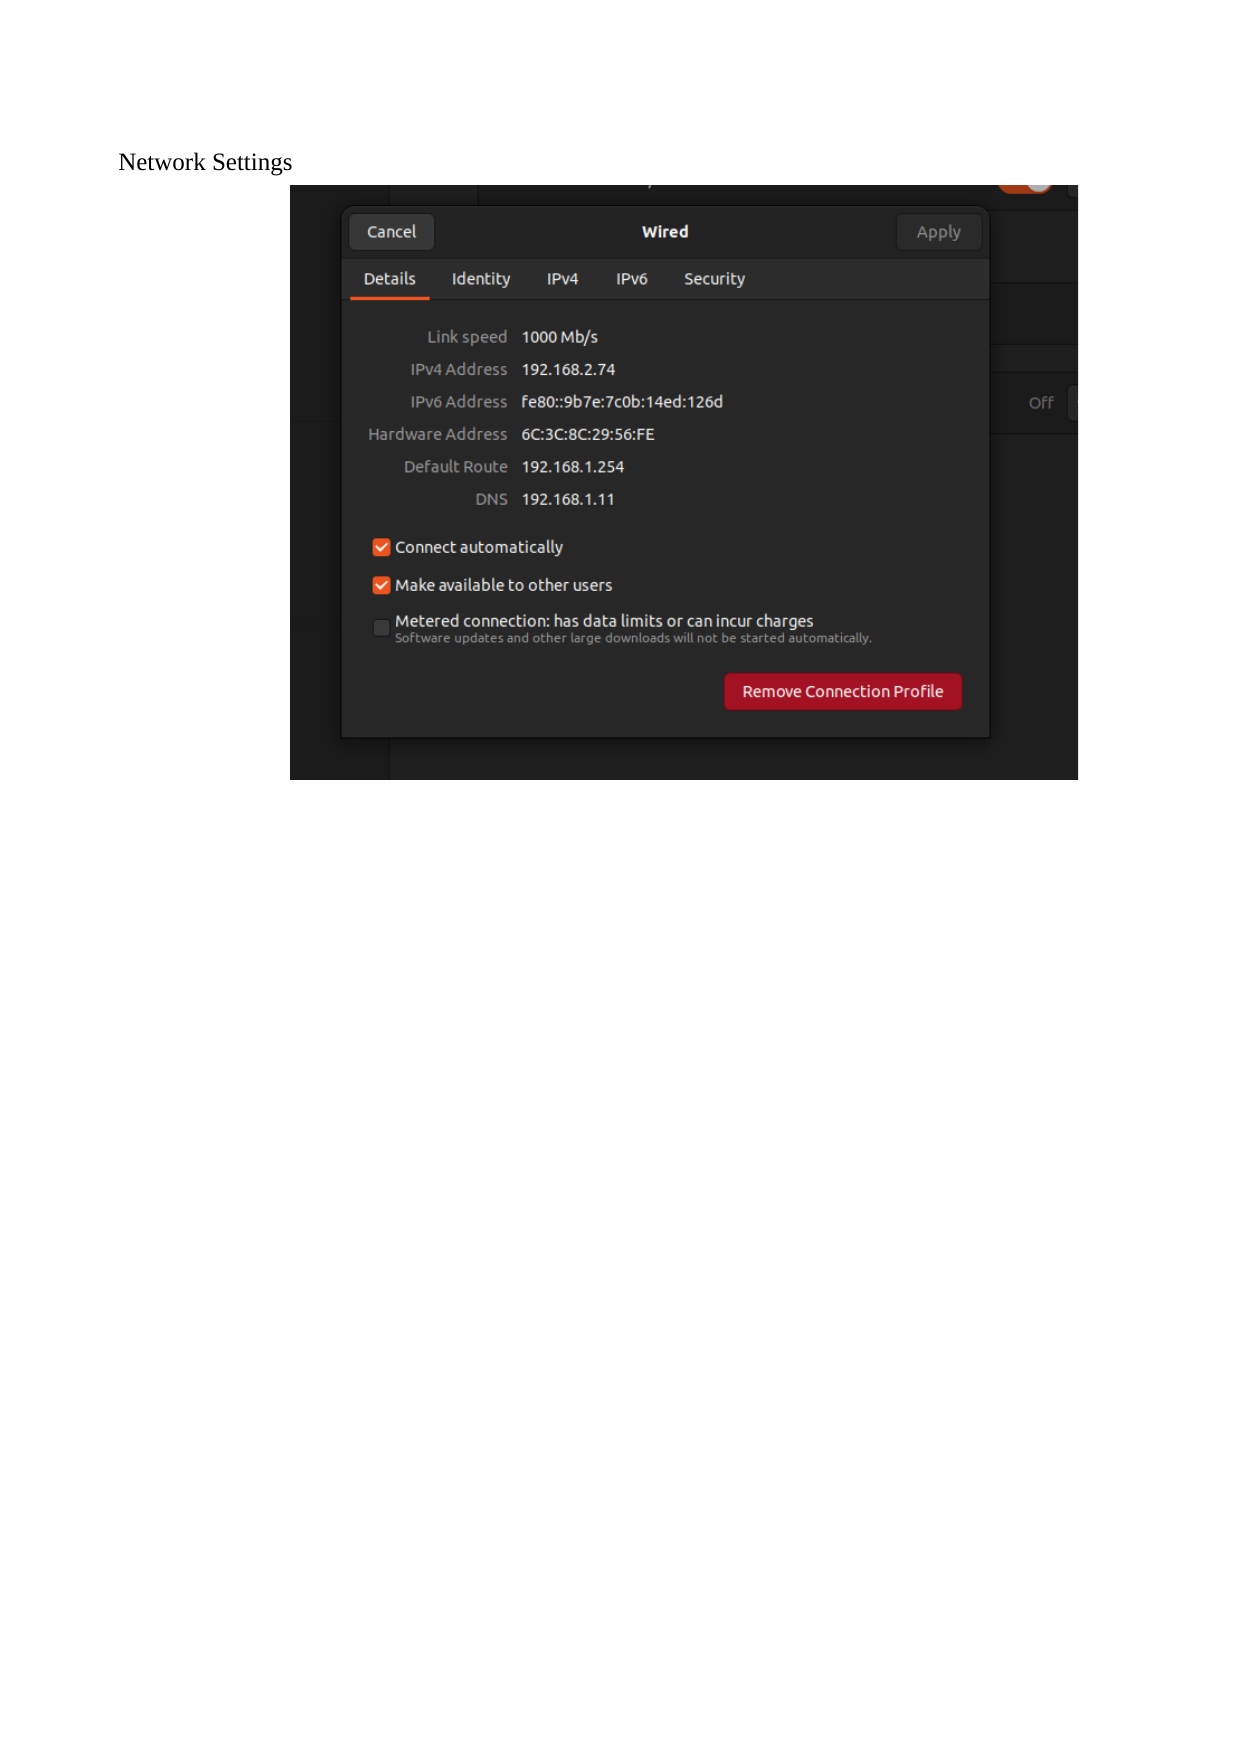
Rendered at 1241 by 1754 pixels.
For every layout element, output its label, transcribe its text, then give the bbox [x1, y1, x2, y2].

text Network Settings [118, 147, 1122, 176]
picture [290, 185, 1079, 780]
